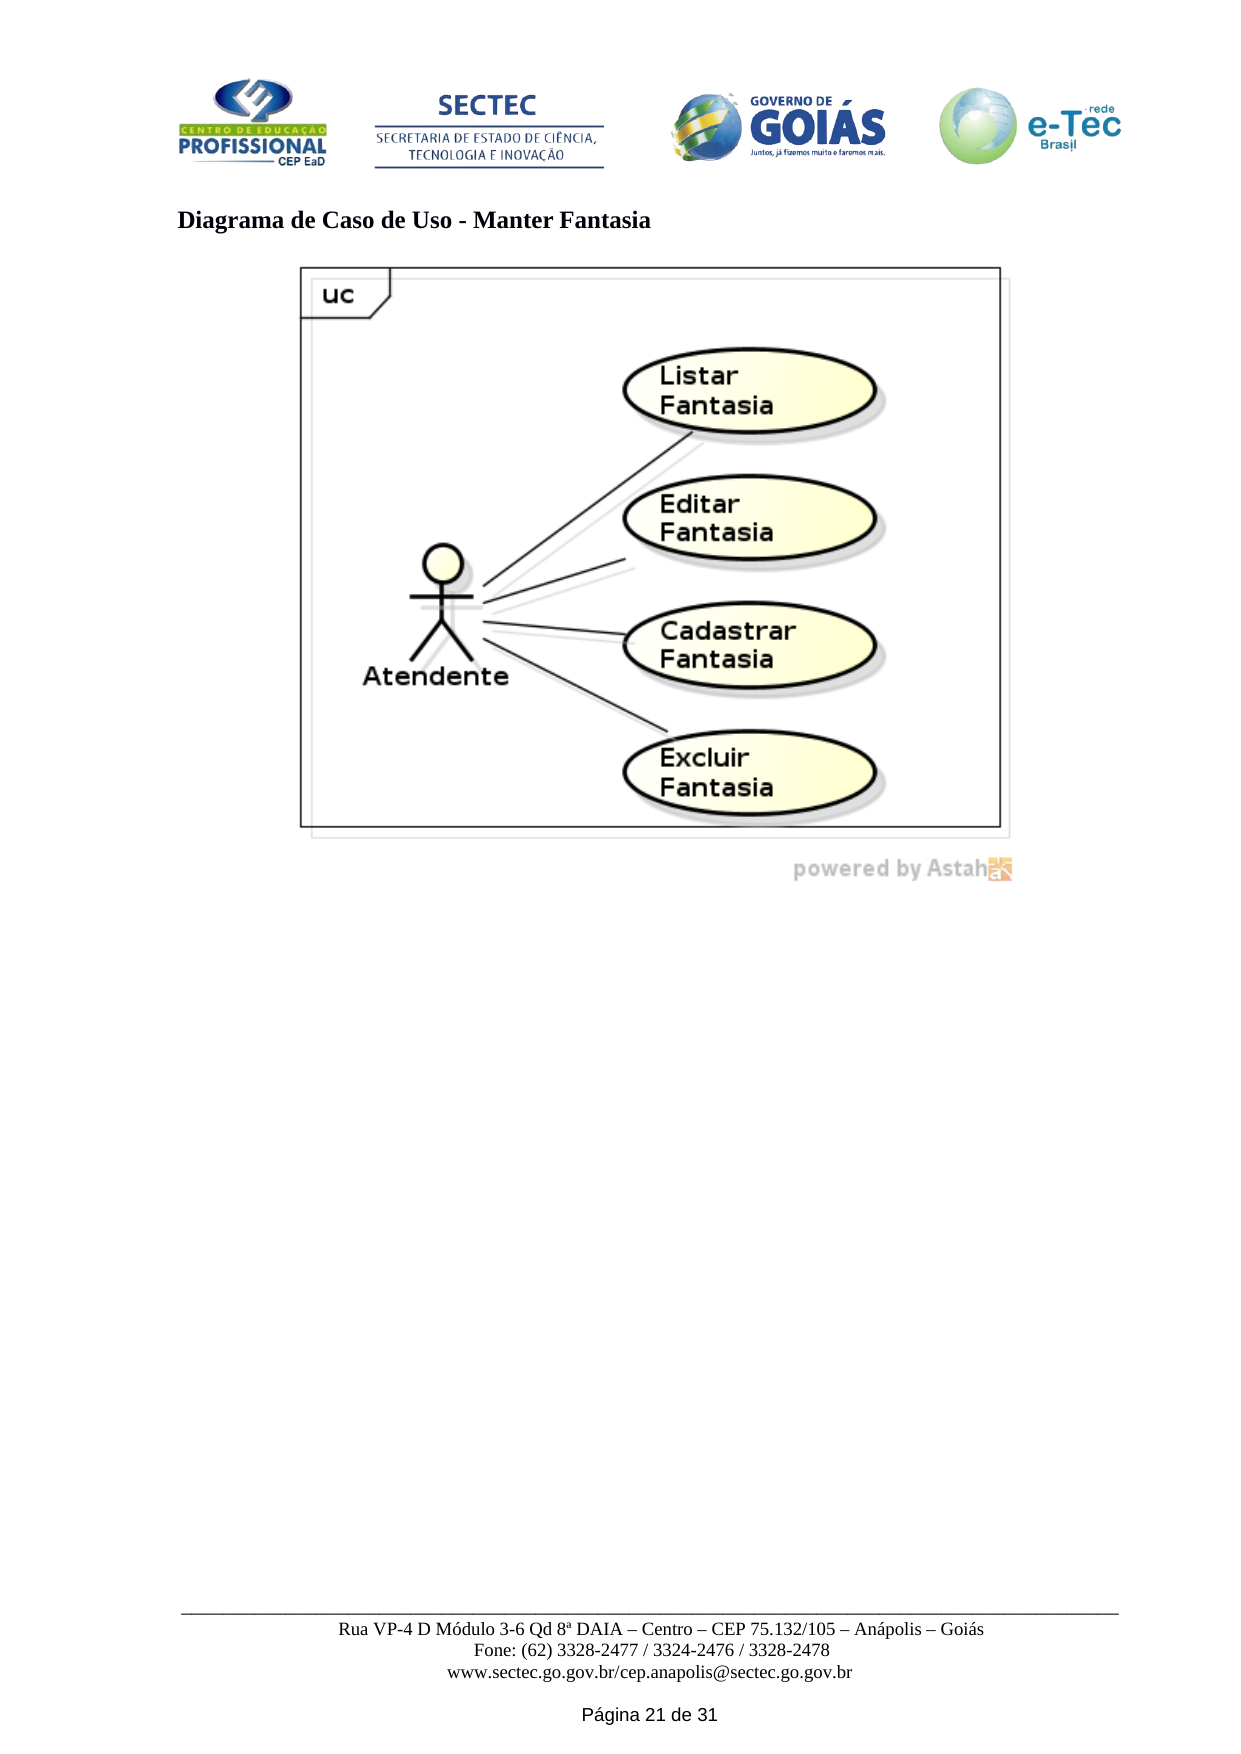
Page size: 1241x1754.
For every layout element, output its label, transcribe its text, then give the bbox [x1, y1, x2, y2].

picture [280, 248, 1019, 889]
text Diagrama de Caso de Uso - Manter Fantasia [177, 205, 1122, 234]
picture [177, 75, 1123, 176]
